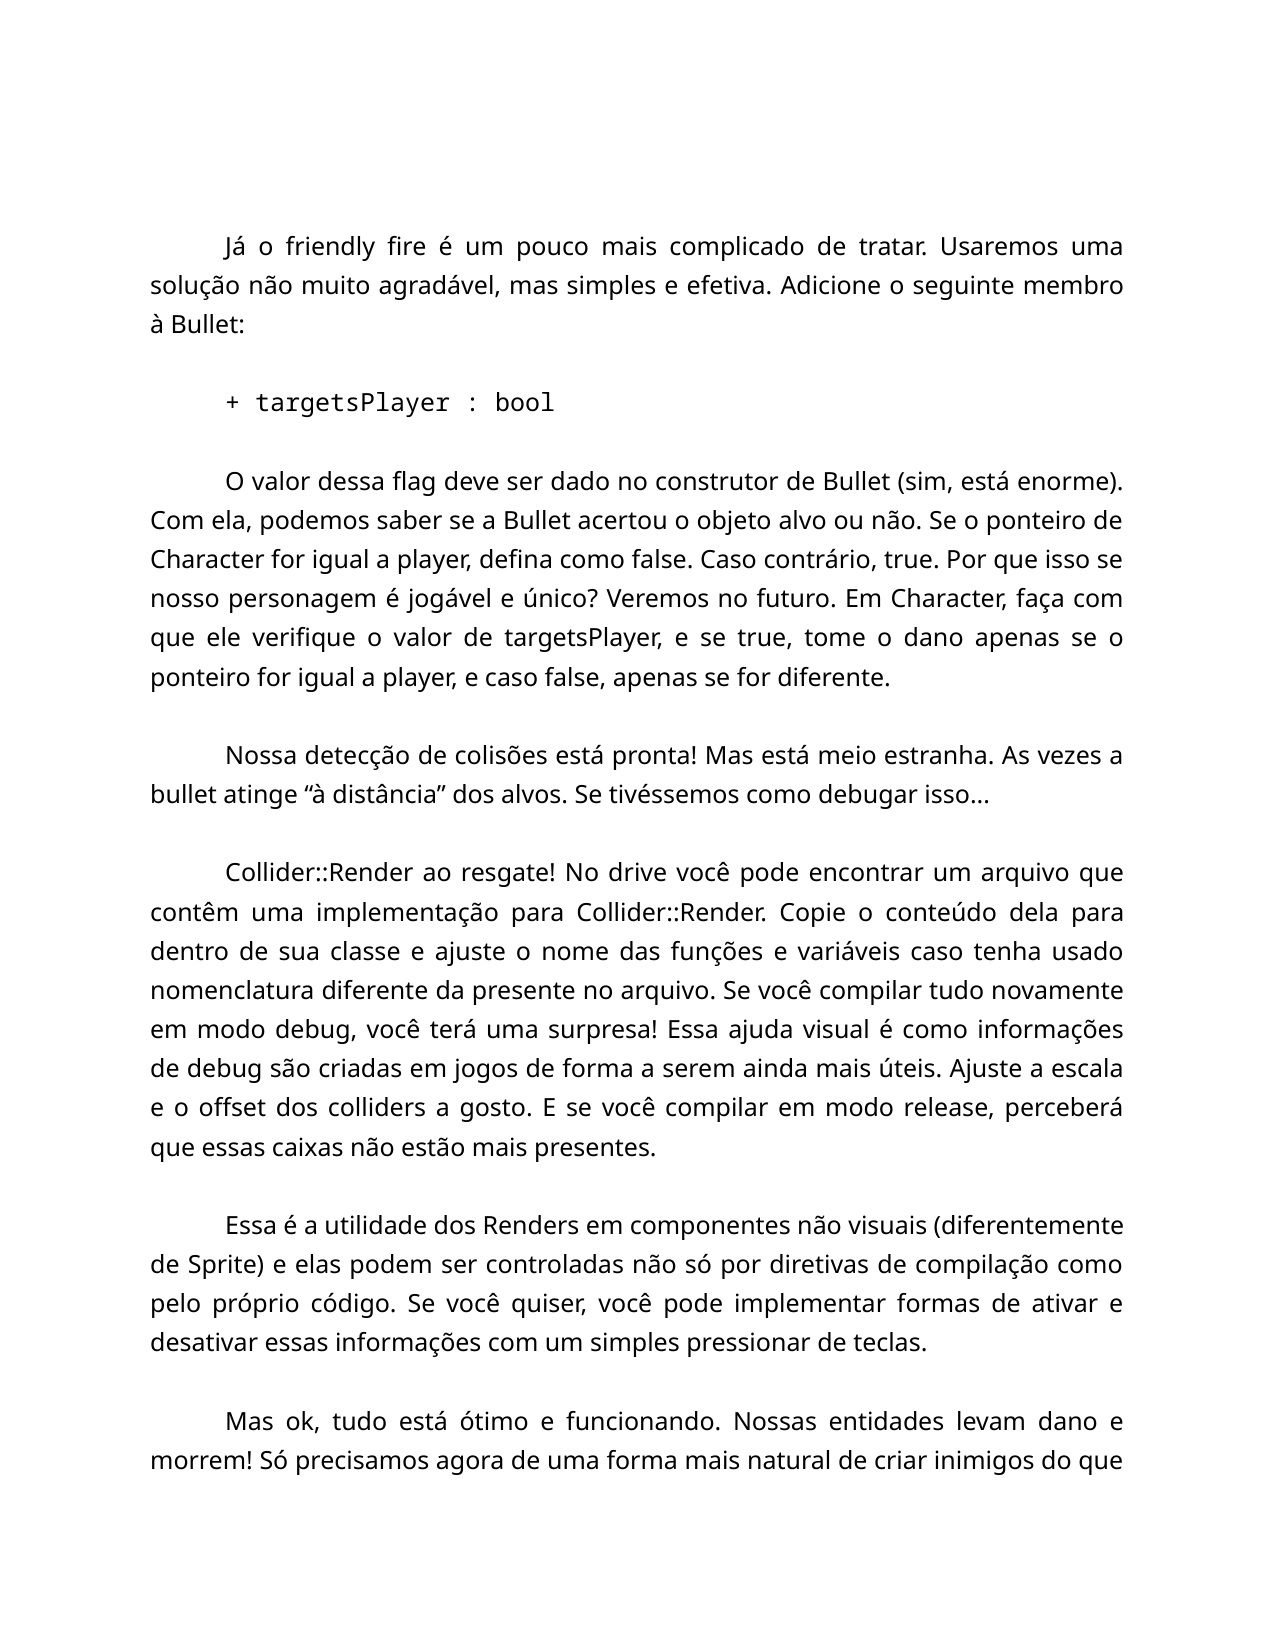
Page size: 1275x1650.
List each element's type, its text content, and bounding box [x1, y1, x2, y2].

text O valor dessa flag deve ser dado no construtor de Bullet (sim, está enorme). Com ela, podemos saber se a Bullet acertou o objeto alvo ou não. Se o ponteiro de Character for igual a player, defina como false. Caso contrário, true. Por que isso se nosso personagem é jogável e único? Veremos no futuro. Em Character, faça com que ele verifique o valor de targetsPlayer, e se true, tome o dano apenas se o ponteiro for igual a player, e caso false, apenas se for diferente. [150, 463, 1125, 693]
text Essa é a utilidade dos Renders em componentes não visuais (diferentemente de Sprite) e elas podem ser controladas não só por diretivas de compilação como pelo próprio código. Se você quiser, você pode implementar formas de ativar e desativar essas informações com um simples pressionar de teclas. [150, 1207, 1125, 1359]
text Nossa detecção de colisões está pronta! Mas está meio estranha. As vezes a bullet atinge “à distância” dos alvos. Se tivéssemos como debugar isso... [150, 737, 1125, 811]
text + targetsPlayer : bool [150, 385, 1125, 419]
text Mas ok, tudo está ótimo e funcionando. Nossas entidades levam dano e morrem! Só precisamos agora de uma forma mais natural de criar inimigos do que [150, 1403, 1125, 1477]
text Já o friendly fire é um pouco mais complicado de tratar. Usaremos uma solução não muito agradável, mas simples e efetiva. Adicione o seguinte membro à Bullet: [150, 228, 1125, 341]
text Collider::Render ao resgate! No drive você pode encontrar um arquivo que contêm uma implementação para Collider::Render. Copie o conteúdo dela para dentro de sua classe e ajuste o nome das funções e variáveis caso tenha usado nomenclatura diferente da presente no arquivo. Se você compilar tudo novamente em modo debug, você terá uma surpresa! Essa ajuda visual é como informações de debug são criadas em jogos de forma a serem ainda mais úteis. Ajuste a escala e o offset dos colliders a gosto. E se você compilar em modo release, perceberá que essas caixas não estão mais presentes. [150, 855, 1125, 1163]
